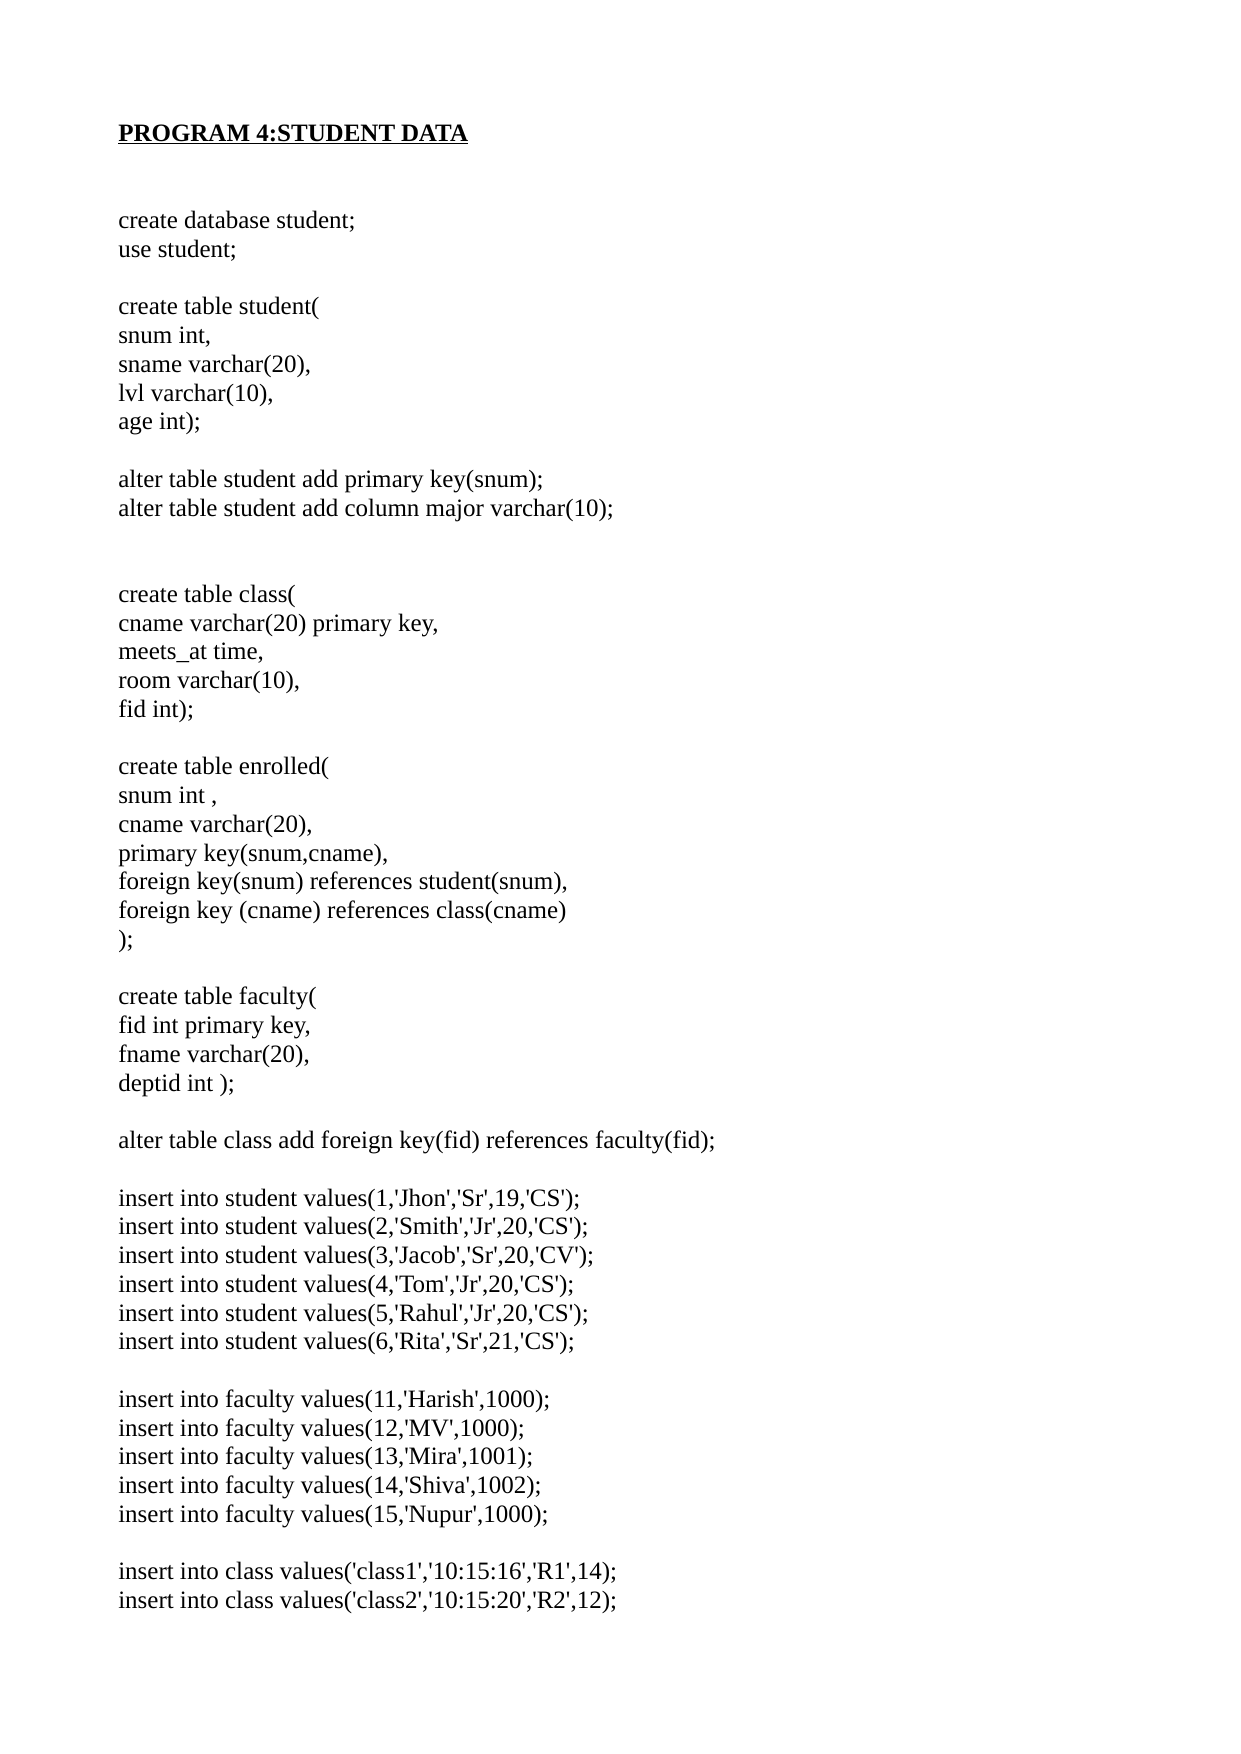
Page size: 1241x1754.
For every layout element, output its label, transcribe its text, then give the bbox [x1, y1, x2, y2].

text foreign key (cname) references class(cname) [118, 895, 1122, 924]
text alter table class add foreign key(fid) references faculty(fid); [118, 1125, 1122, 1154]
text use student; [118, 234, 1122, 263]
text insert into faculty values(15,'Nupur',1000); [118, 1499, 1122, 1528]
text insert into class values('class1','10:15:16','R1',14); [118, 1556, 1122, 1585]
text insert into faculty values(11,'Harish',1000); [118, 1384, 1122, 1413]
text age int); [118, 406, 1122, 435]
text sname varchar(20), [118, 349, 1122, 378]
text insert into faculty values(14,'Shiva',1002); [118, 1470, 1122, 1499]
text meets_at time, [118, 636, 1122, 665]
text snum int, [118, 320, 1122, 349]
text fid int); [118, 694, 1122, 723]
text primary key(snum,cname), [118, 838, 1122, 866]
text insert into student values(4,'Tom','Jr',20,'CS'); [118, 1269, 1122, 1298]
text insert into student values(1,'Jhon','Sr',19,'CS'); [118, 1183, 1122, 1211]
text cname varchar(20) primary key, [118, 608, 1122, 636]
text create table enrolled( [118, 751, 1122, 780]
text deptid int ); [118, 1068, 1122, 1096]
text ); [118, 924, 1122, 953]
text foreign key(snum) references student(snum), [118, 866, 1122, 895]
text cname varchar(20), [118, 809, 1122, 838]
text insert into student values(6,'Rita','Sr',21,'CS'); [118, 1326, 1122, 1355]
text fid int primary key, [118, 1010, 1122, 1039]
text snum int , [118, 780, 1122, 809]
text create database student; [118, 205, 1122, 234]
text lvl varchar(10), [118, 378, 1122, 406]
text insert into faculty values(13,'Mira',1001); [118, 1441, 1122, 1470]
text create table class( [118, 579, 1122, 608]
text create table faculty( [118, 981, 1122, 1010]
text fname varchar(20), [118, 1039, 1122, 1068]
text insert into class values('class2','10:15:20','R2',12); [118, 1585, 1122, 1614]
text create table student( [118, 291, 1122, 320]
text alter table student add primary key(snum); [118, 464, 1122, 493]
text insert into faculty values(12,'MV',1000); [118, 1413, 1122, 1441]
text insert into student values(3,'Jacob','Sr',20,'CV'); [118, 1240, 1122, 1269]
text alter table student add column major varchar(10); [118, 493, 1122, 521]
text room varchar(10), [118, 665, 1122, 694]
text insert into student values(2,'Smith','Jr',20,'CS'); [118, 1211, 1122, 1240]
text insert into student values(5,'Rahul','Jr',20,'CS'); [118, 1298, 1122, 1326]
